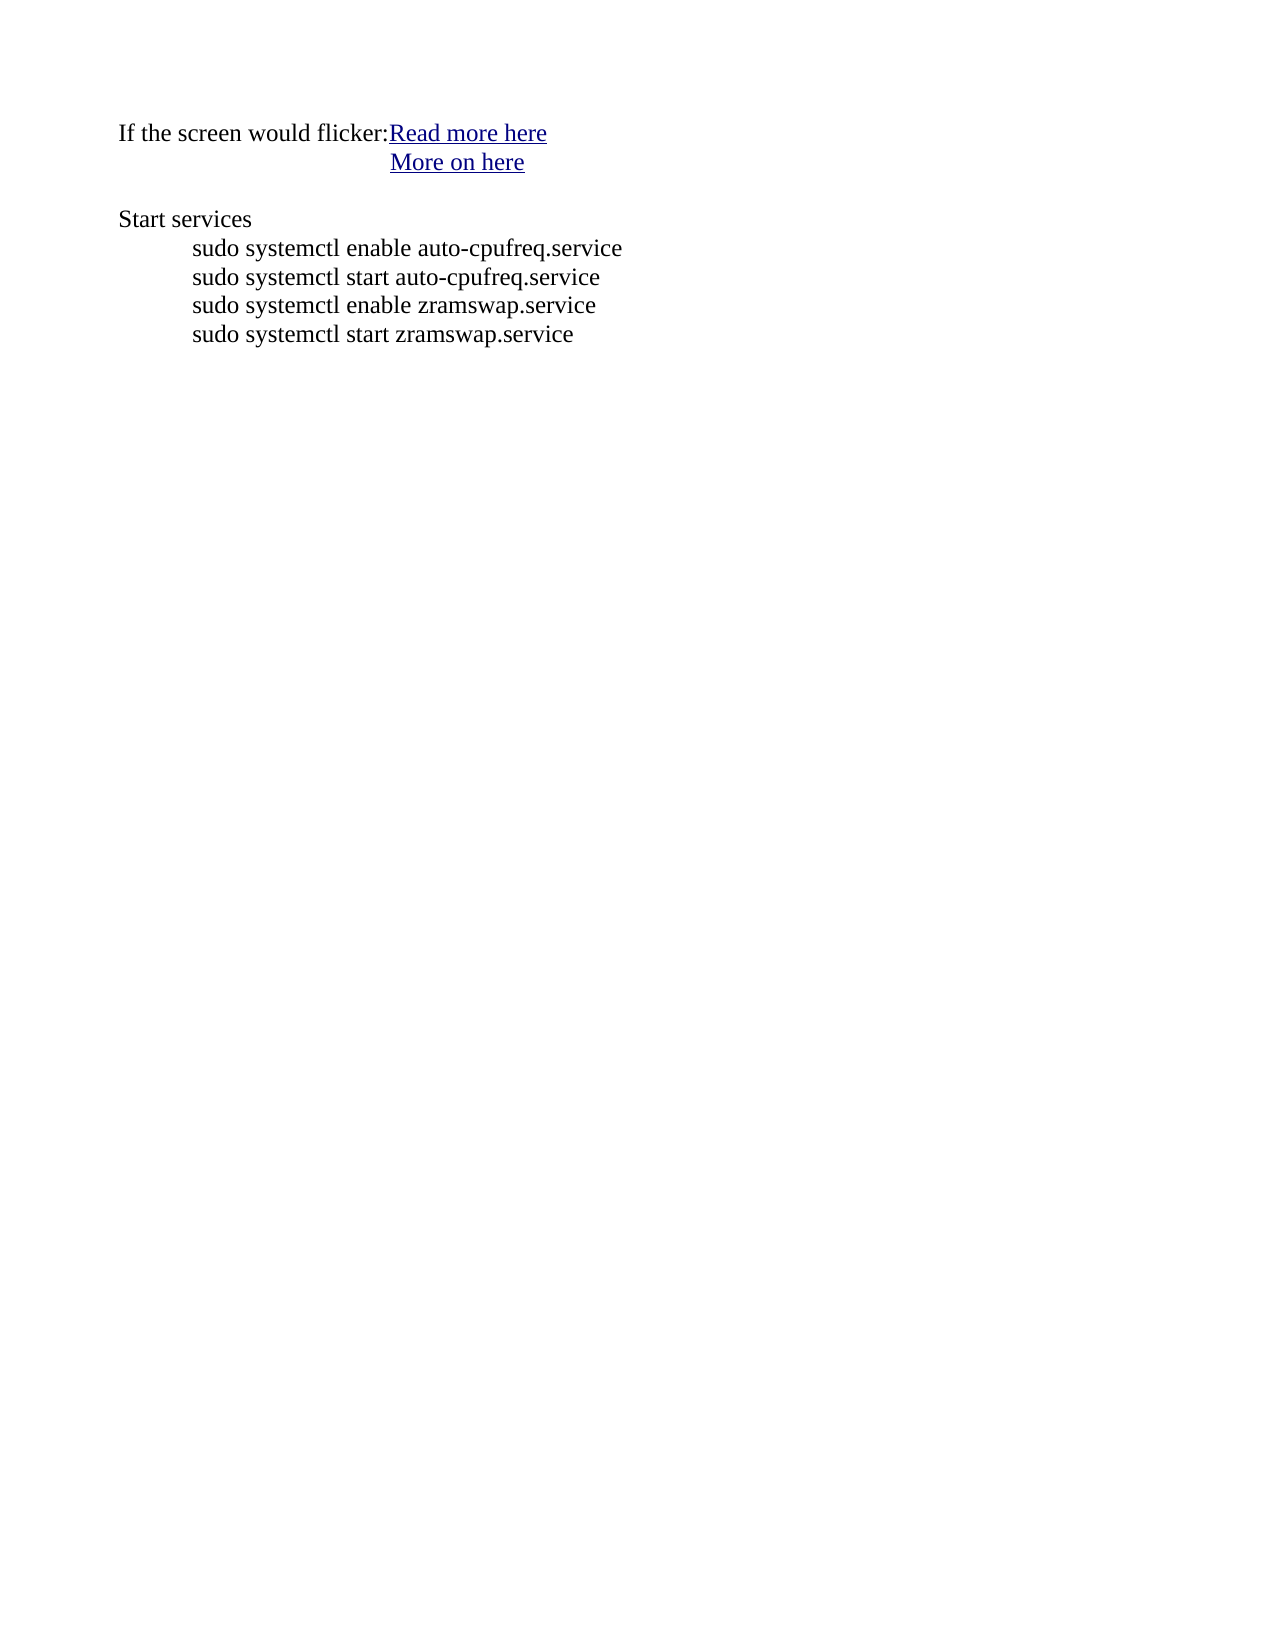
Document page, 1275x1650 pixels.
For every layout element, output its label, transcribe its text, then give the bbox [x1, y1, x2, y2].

text More on here [118, 147, 1157, 176]
text If the screen would flicker:Read more here [118, 118, 1157, 147]
text sudo systemctl enable auto-cpufreq.service [118, 233, 1157, 262]
text sudo systemctl start zramswap.service [118, 319, 1157, 348]
text sudo systemctl start auto-cpufreq.service [118, 262, 1157, 291]
text Start services [118, 204, 1157, 233]
text sudo systemctl enable zramswap.service [118, 291, 1157, 319]
